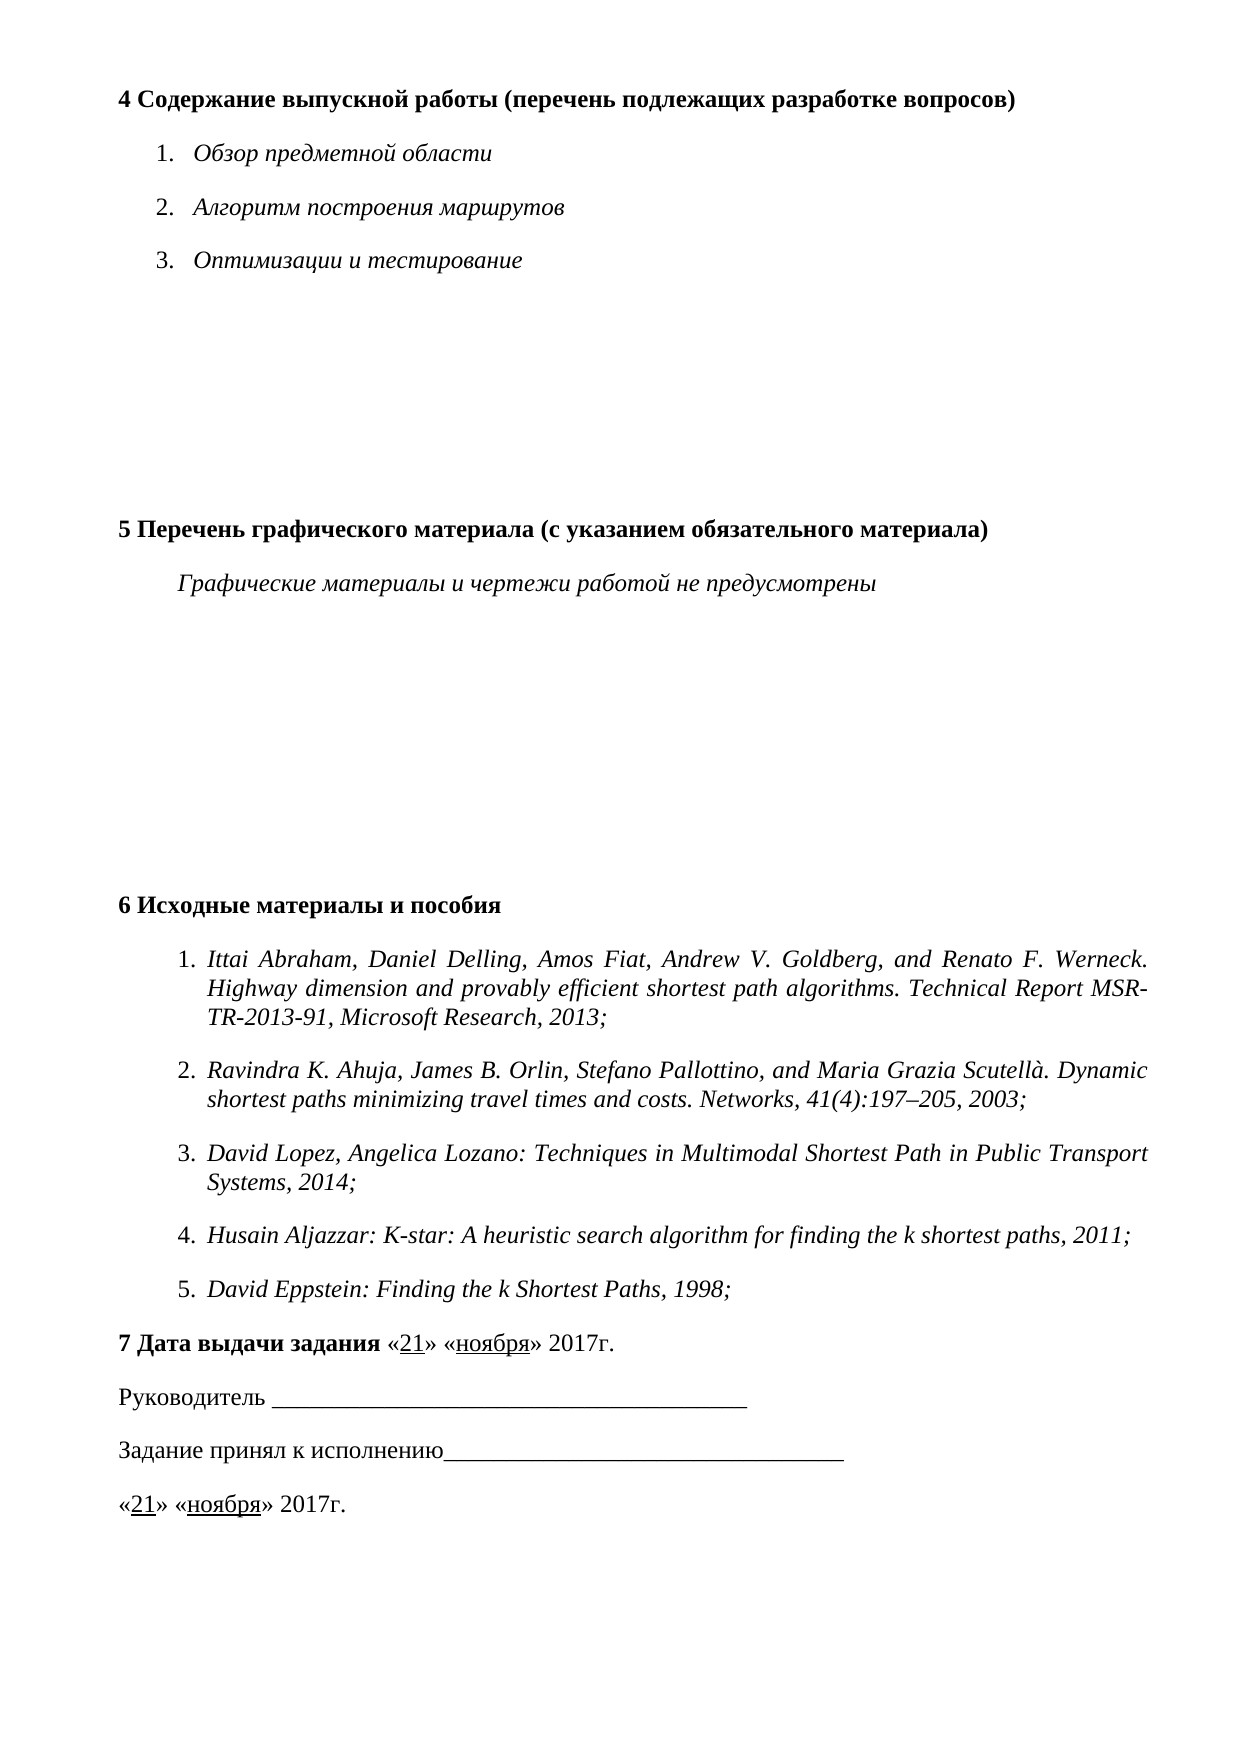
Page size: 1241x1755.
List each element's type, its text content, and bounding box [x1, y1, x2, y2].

list Алгоритм построения маршрутов [156, 192, 1152, 220]
text Графические материалы и чертежи работой не предусмотрены [118, 568, 1152, 597]
text 7 Дата выдачи задания «21» «ноября» 2017г. [118, 1328, 1152, 1357]
text 5 Перечень графического материала (с указанием обязательного материала) [118, 514, 1152, 543]
text «21» «ноября» 2017г. [118, 1489, 1152, 1518]
text 6 Исходные материалы и пособия [118, 890, 1152, 919]
list Обзор предметной области [156, 138, 1152, 167]
text 4 Содержание выпускной работы (перечень подлежащих разработке вопросов) [118, 84, 1152, 113]
list Оптимизации и тестирование [156, 245, 1152, 274]
text Руководитель ______________________________________ [118, 1382, 1152, 1410]
list David Lopez, Angelica Lozano: Techniques in Multimodal Shortest Path in Public Transport Systems, 2014; [177, 1138, 1152, 1195]
list David Eppstein: Finding the k Shortest Paths, 1998; [177, 1274, 1152, 1303]
text Задание принял к исполнению________________________________ [118, 1435, 1152, 1464]
list Husain Aljazzar: K-star: A heuristic search algorithm for finding the k shortest paths, 2011; [177, 1220, 1152, 1249]
list Ittai Abraham, Daniel Delling, Amos Fiat, Andrew V. Goldberg, and Renato F. Werneck. Highway dimension and provably efficient shortest path algorithms. Technical Report MSR- TR-2013-91, Microsoft Research, 2013; [177, 944, 1152, 1030]
list Ravindra K. Ahuja, James B. Orlin, Stefano Pallottino, and Maria Grazia Scutellà. Dynamic shortest paths minimizing travel times and costs. Networks, 41(4):197–205, 2003; [177, 1055, 1152, 1113]
